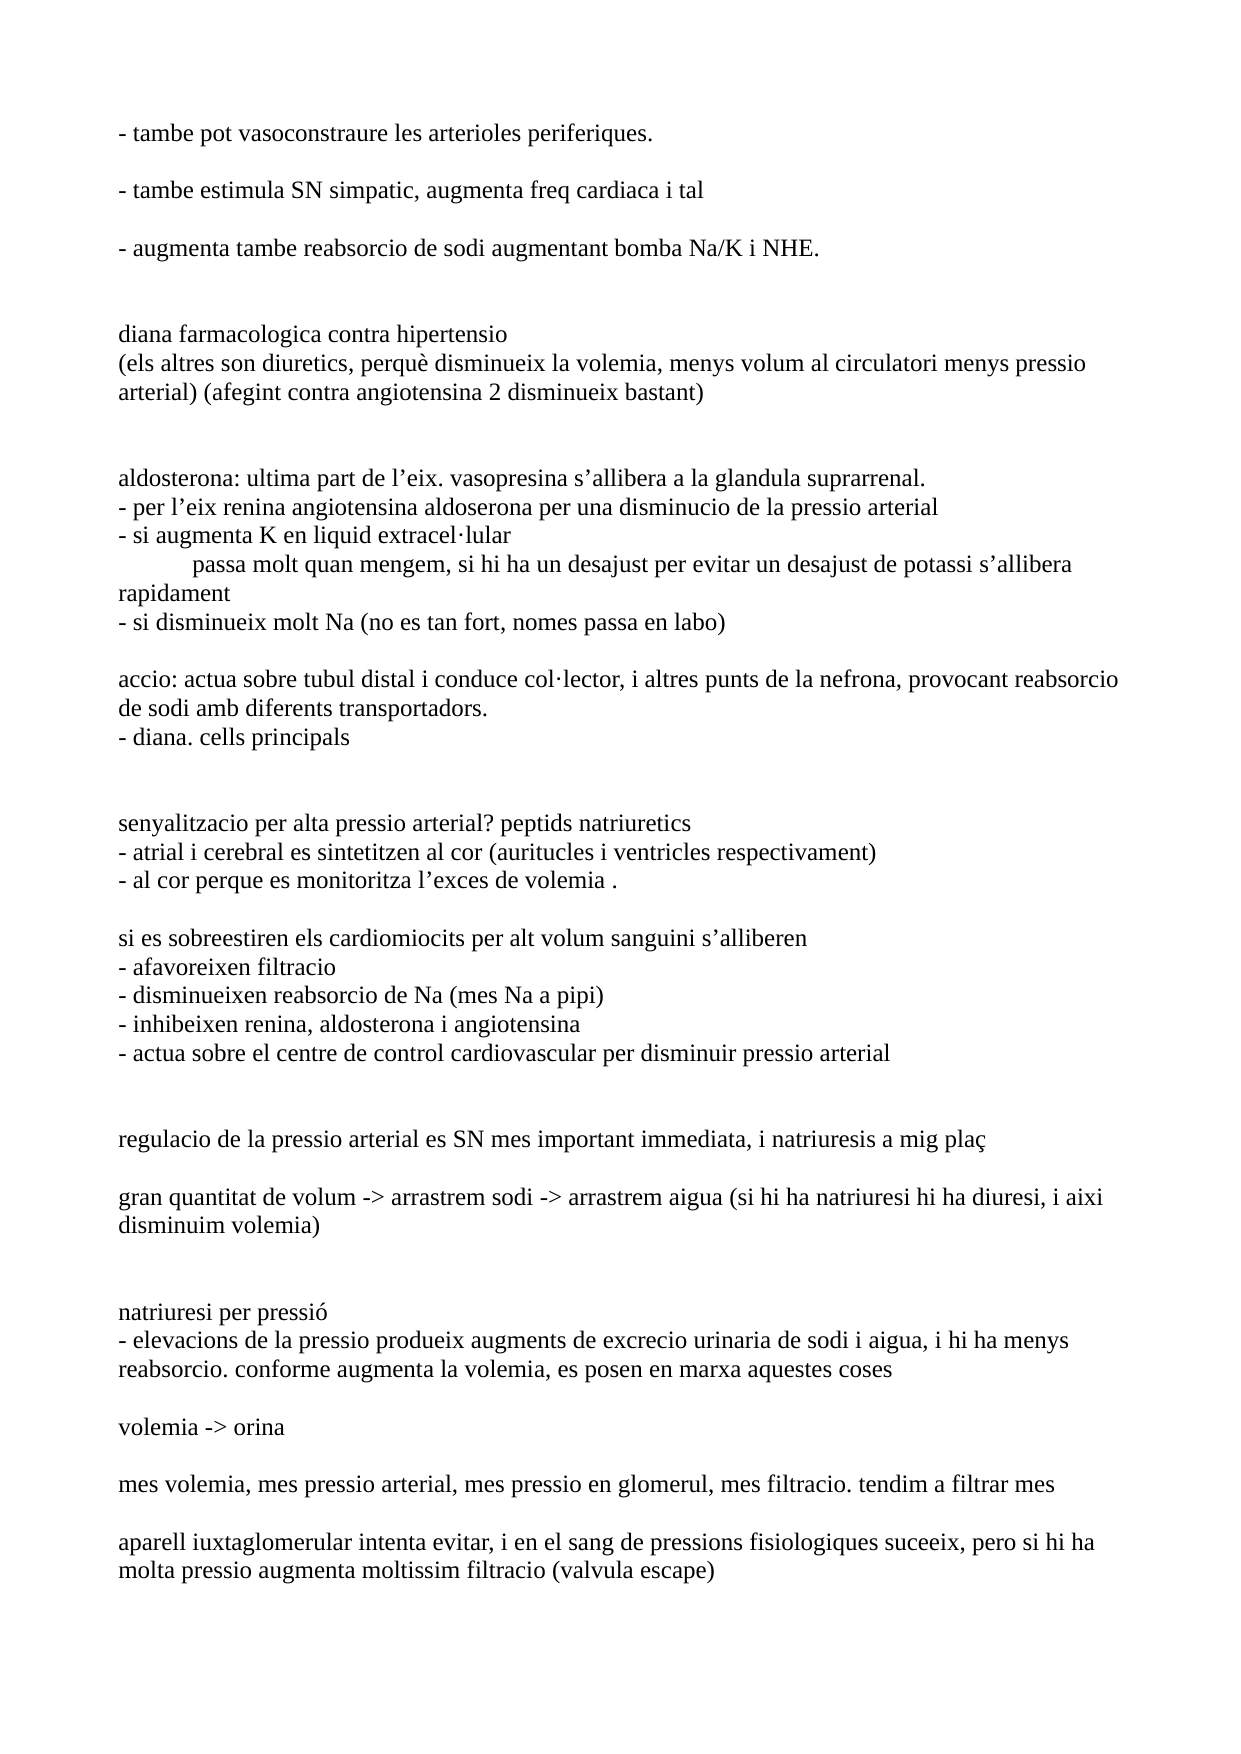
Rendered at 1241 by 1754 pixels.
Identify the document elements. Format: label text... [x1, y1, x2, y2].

text gran quantitat de volum -> arrastrem sodi -> arrastrem aigua (si hi ha natriuresi hi ha diuresi, i aixi disminuim volemia) [118, 1182, 1122, 1239]
text senyalitzacio per alta pressio arterial? peptids natriuretics [118, 808, 1122, 837]
text regulacio de la pressio arterial es SN mes important immediata, i natriuresis a mig plaç [118, 1124, 1122, 1153]
text aldosterona: ultima part de l’eix. vasopresina s’allibera a la glandula suprarrenal. [118, 463, 1122, 492]
text - disminueixen reabsorcio de Na (mes Na a pipi) [118, 981, 1122, 1009]
text - tambe pot vasoconstraure les arterioles periferiques. [118, 118, 1122, 147]
text accio: actua sobre tubul distal i conduce col·lector, i altres punts de la nefrona, provocant reabsorcio de sodi amb diferents transportadors. [118, 664, 1122, 722]
text - tambe estimula SN simpatic, augmenta freq cardiaca i tal [118, 176, 1122, 204]
text - elevacions de la pressio produeix augments de excrecio urinaria de sodi i aigua, i hi ha menys reabsorcio. conforme augmenta la volemia, es posen en marxa aquestes coses [118, 1326, 1122, 1383]
text - actua sobre el centre de control cardiovascular per disminuir pressio arterial [118, 1038, 1122, 1067]
text si es sobreestiren els cardiomiocits per alt volum sanguini s’alliberen [118, 923, 1122, 952]
text (els altres son diuretics, perquè disminueix la volemia, menys volum al circulatori menys pressio arterial) (afegint contra angiotensina 2 disminueix bastant) [118, 348, 1122, 406]
text - si disminueix molt Na (no es tan fort, nomes passa en labo) [118, 607, 1122, 636]
text - si augmenta K en liquid extracel·lular [118, 521, 1122, 549]
text - augmenta tambe reabsorcio de sodi augmentant bomba Na/K i NHE. [118, 233, 1122, 262]
text - al cor perque es monitoritza l’exces de volemia . [118, 866, 1122, 894]
text - atrial i cerebral es sintetitzen al cor (auritucles i ventricles respectivament) [118, 837, 1122, 866]
text natriuresi per pressió [118, 1297, 1122, 1326]
text volemia -> orina [118, 1412, 1122, 1441]
text mes volemia, mes pressio arterial, mes pressio en glomerul, mes filtracio. tendim a filtrar mes [118, 1469, 1122, 1498]
text passa molt quan mengem, si hi ha un desajust per evitar un desajust de potassi s’allibera rapidament [118, 549, 1122, 607]
text - afavoreixen filtracio [118, 952, 1122, 981]
text aparell iuxtaglomerular intenta evitar, i en el sang de pressions fisiologiques suceeix, pero si hi ha molta pressio augmenta moltissim filtracio (valvula escape) [118, 1527, 1122, 1584]
text - per l’eix renina angiotensina aldoserona per una disminucio de la pressio arterial [118, 492, 1122, 521]
text - diana. cells principals [118, 722, 1122, 751]
text diana farmacologica contra hipertensio [118, 319, 1122, 348]
text - inhibeixen renina, aldosterona i angiotensina [118, 1009, 1122, 1038]
